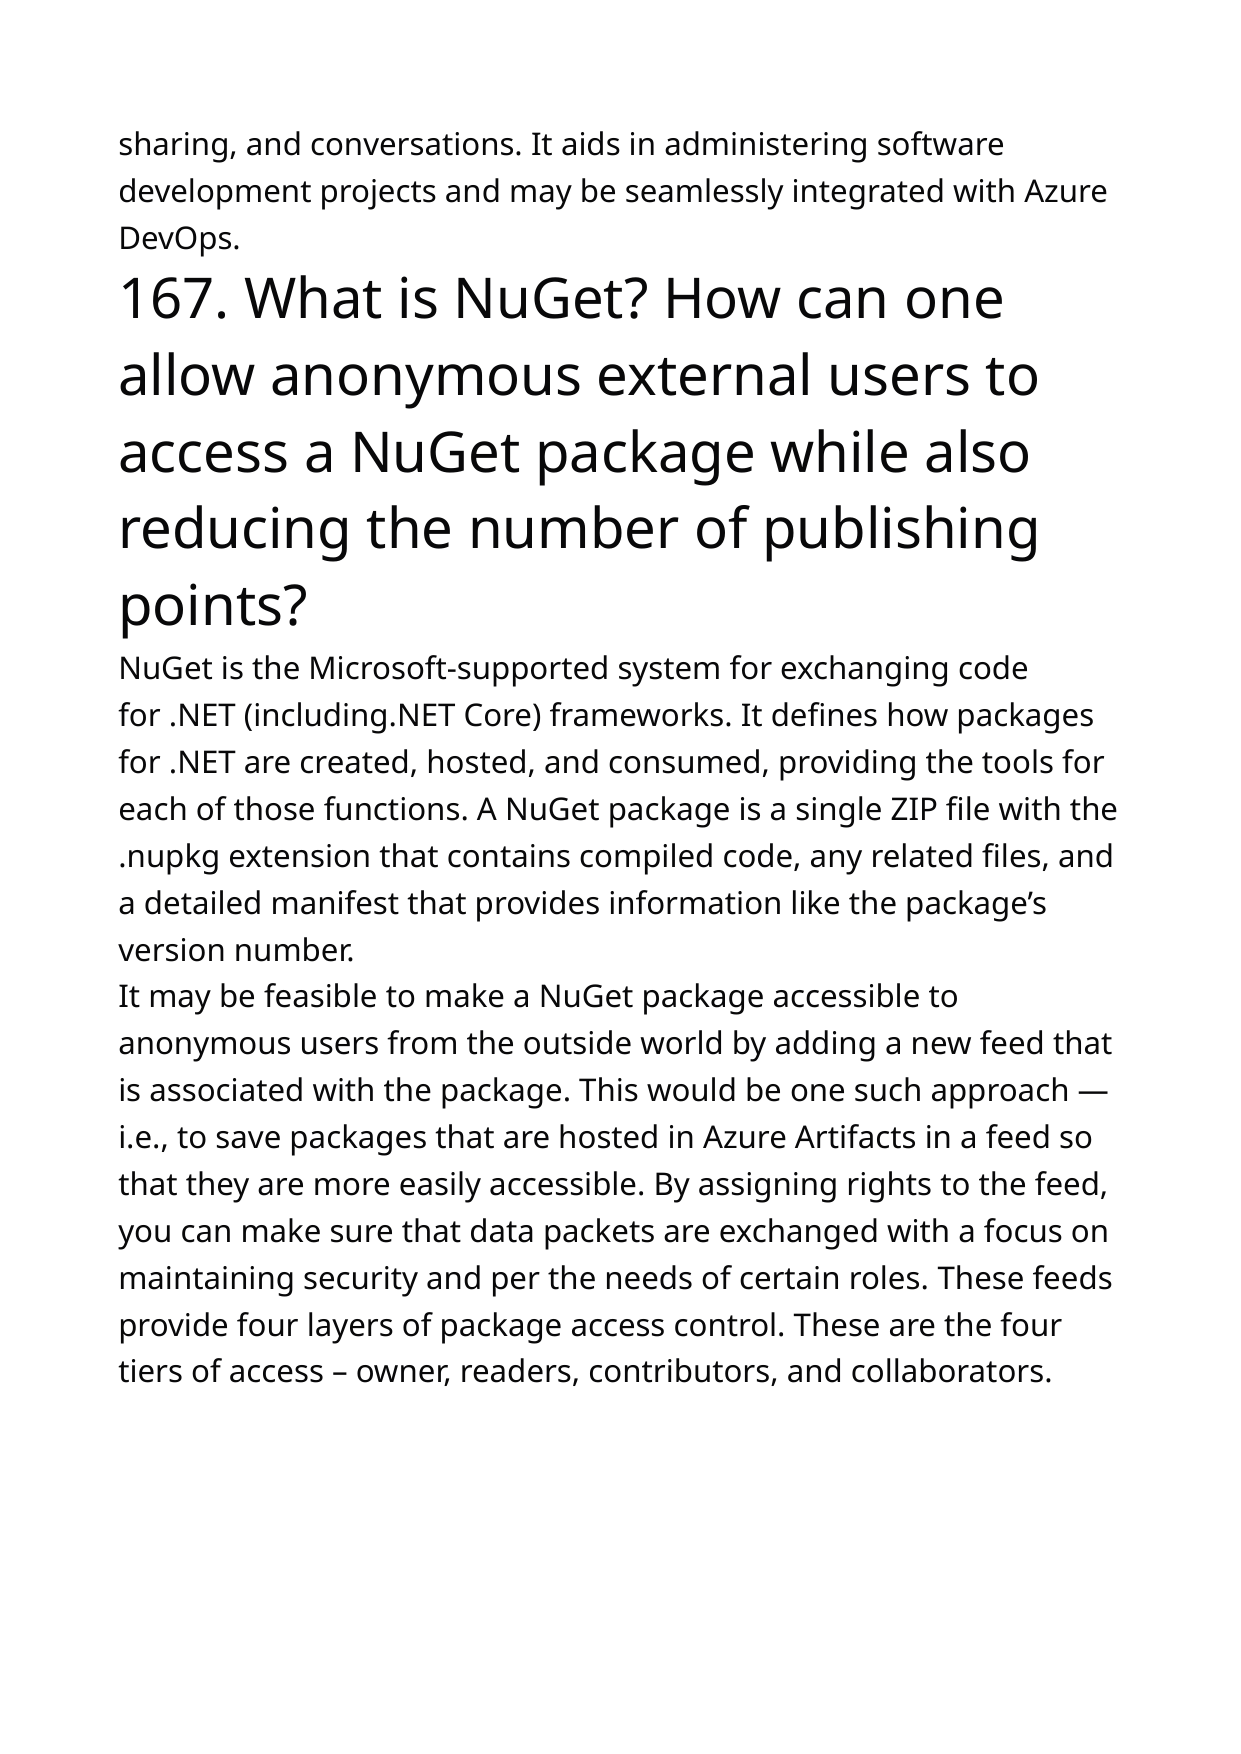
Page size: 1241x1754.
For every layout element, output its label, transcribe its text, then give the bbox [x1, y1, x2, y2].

text sharing, and conversations. It aids in administering software development projects and may be seamlessly integrated with Azure DevOps. [118, 118, 1122, 259]
text NuGet is the Microsoft-supported system for exchanging code for .NET (including.NET Core) frameworks. It defines how packages for .NET are created, hosted, and consumed, providing the tools for each of those functions. A NuGet package is a single ZIP file with the .nupkg extension that contains compiled code, any related files, and a detailed manifest that provides information like the package’s version number. [118, 642, 1122, 970]
subtitle 167. What is NuGet? How can one allow anonymous external users to access a NuGet package while also reducing the number of publishing points? [118, 259, 1122, 642]
text It may be feasible to make a NuGet package accessible to anonymous users from the outside world by adding a new feed that is associated with the package. This would be one such approach — i.e., to save packages that are hosted in Azure Artifacts in a feed so that they are more easily accessible. By assigning rights to the feed, you can make sure that data packets are exchanged with a focus on maintaining security and per the needs of certain roles. These feeds provide four layers of package access control. These are the four tiers of access – owner, readers, contributors, and collaborators. [118, 970, 1122, 1392]
